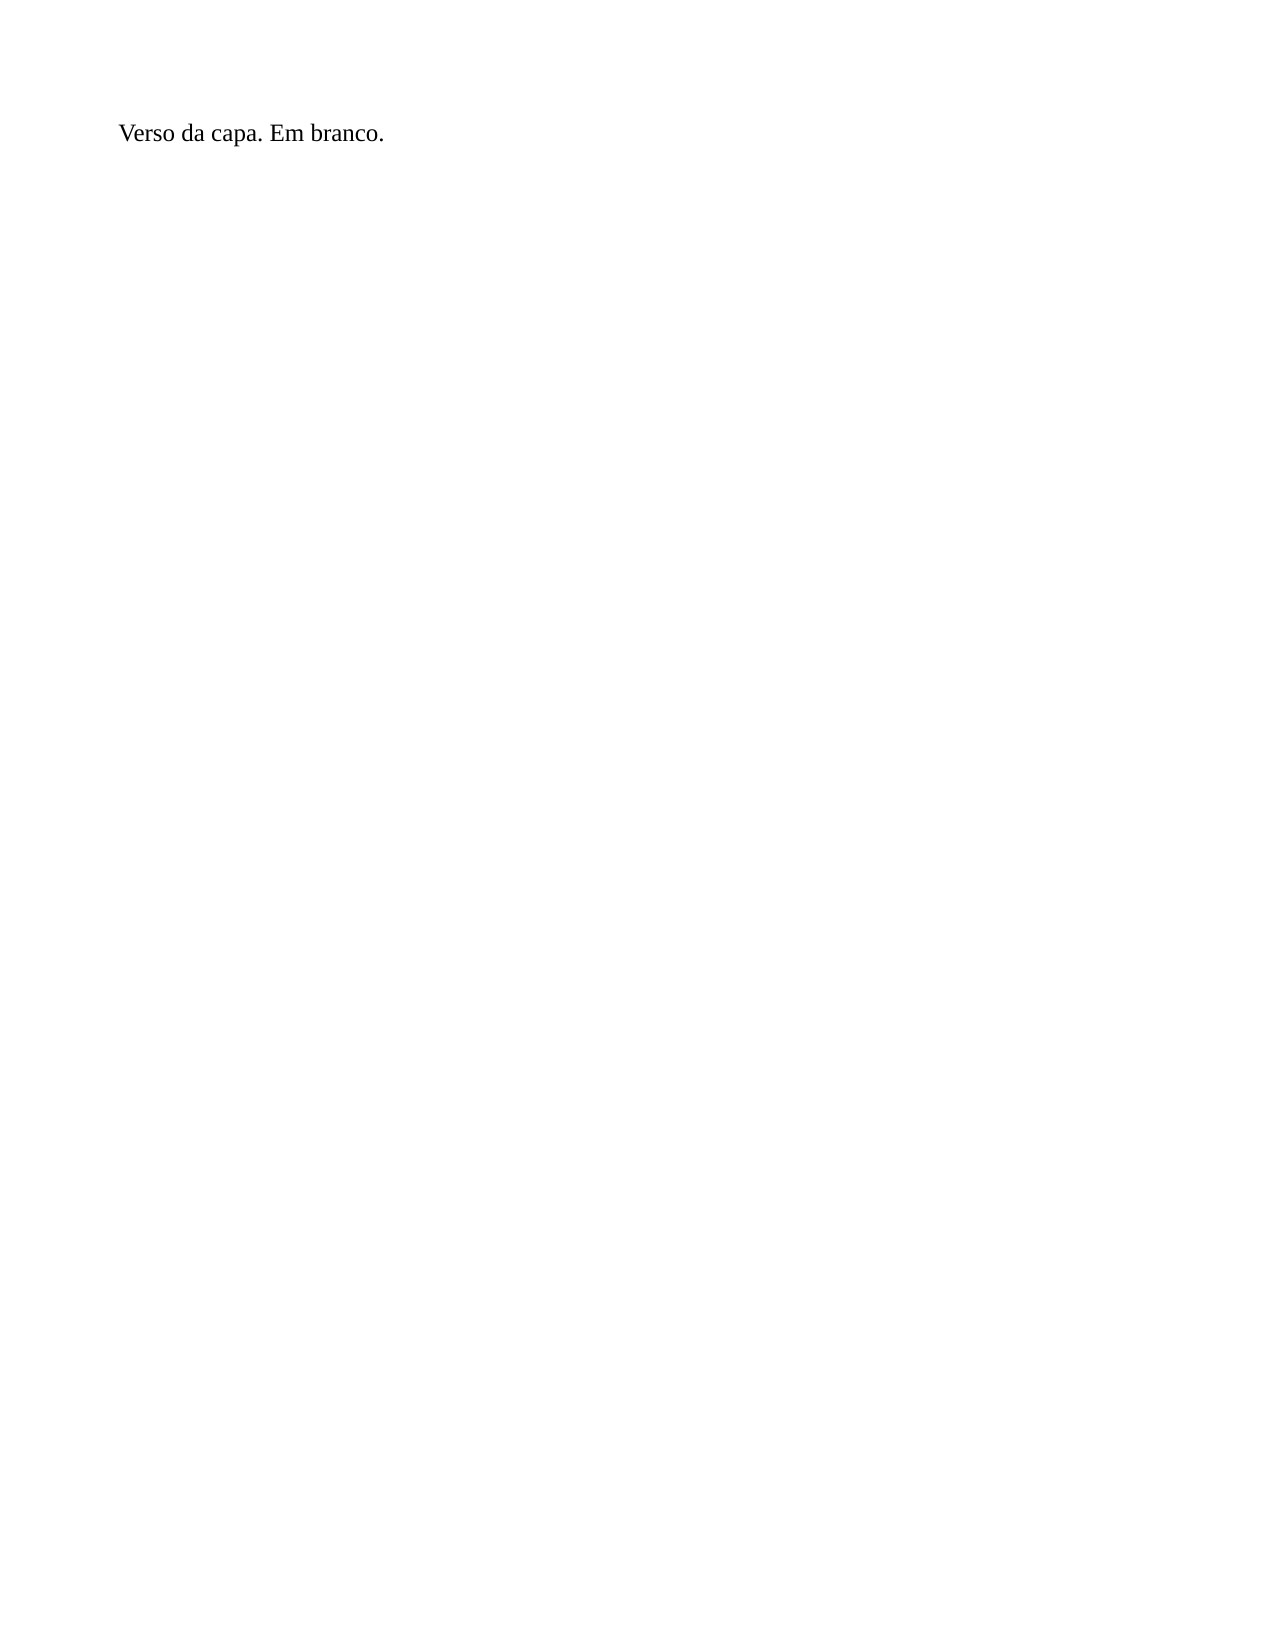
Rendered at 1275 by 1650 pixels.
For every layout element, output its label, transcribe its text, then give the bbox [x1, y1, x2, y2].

text Verso da capa. Em branco. [118, 118, 1157, 147]
